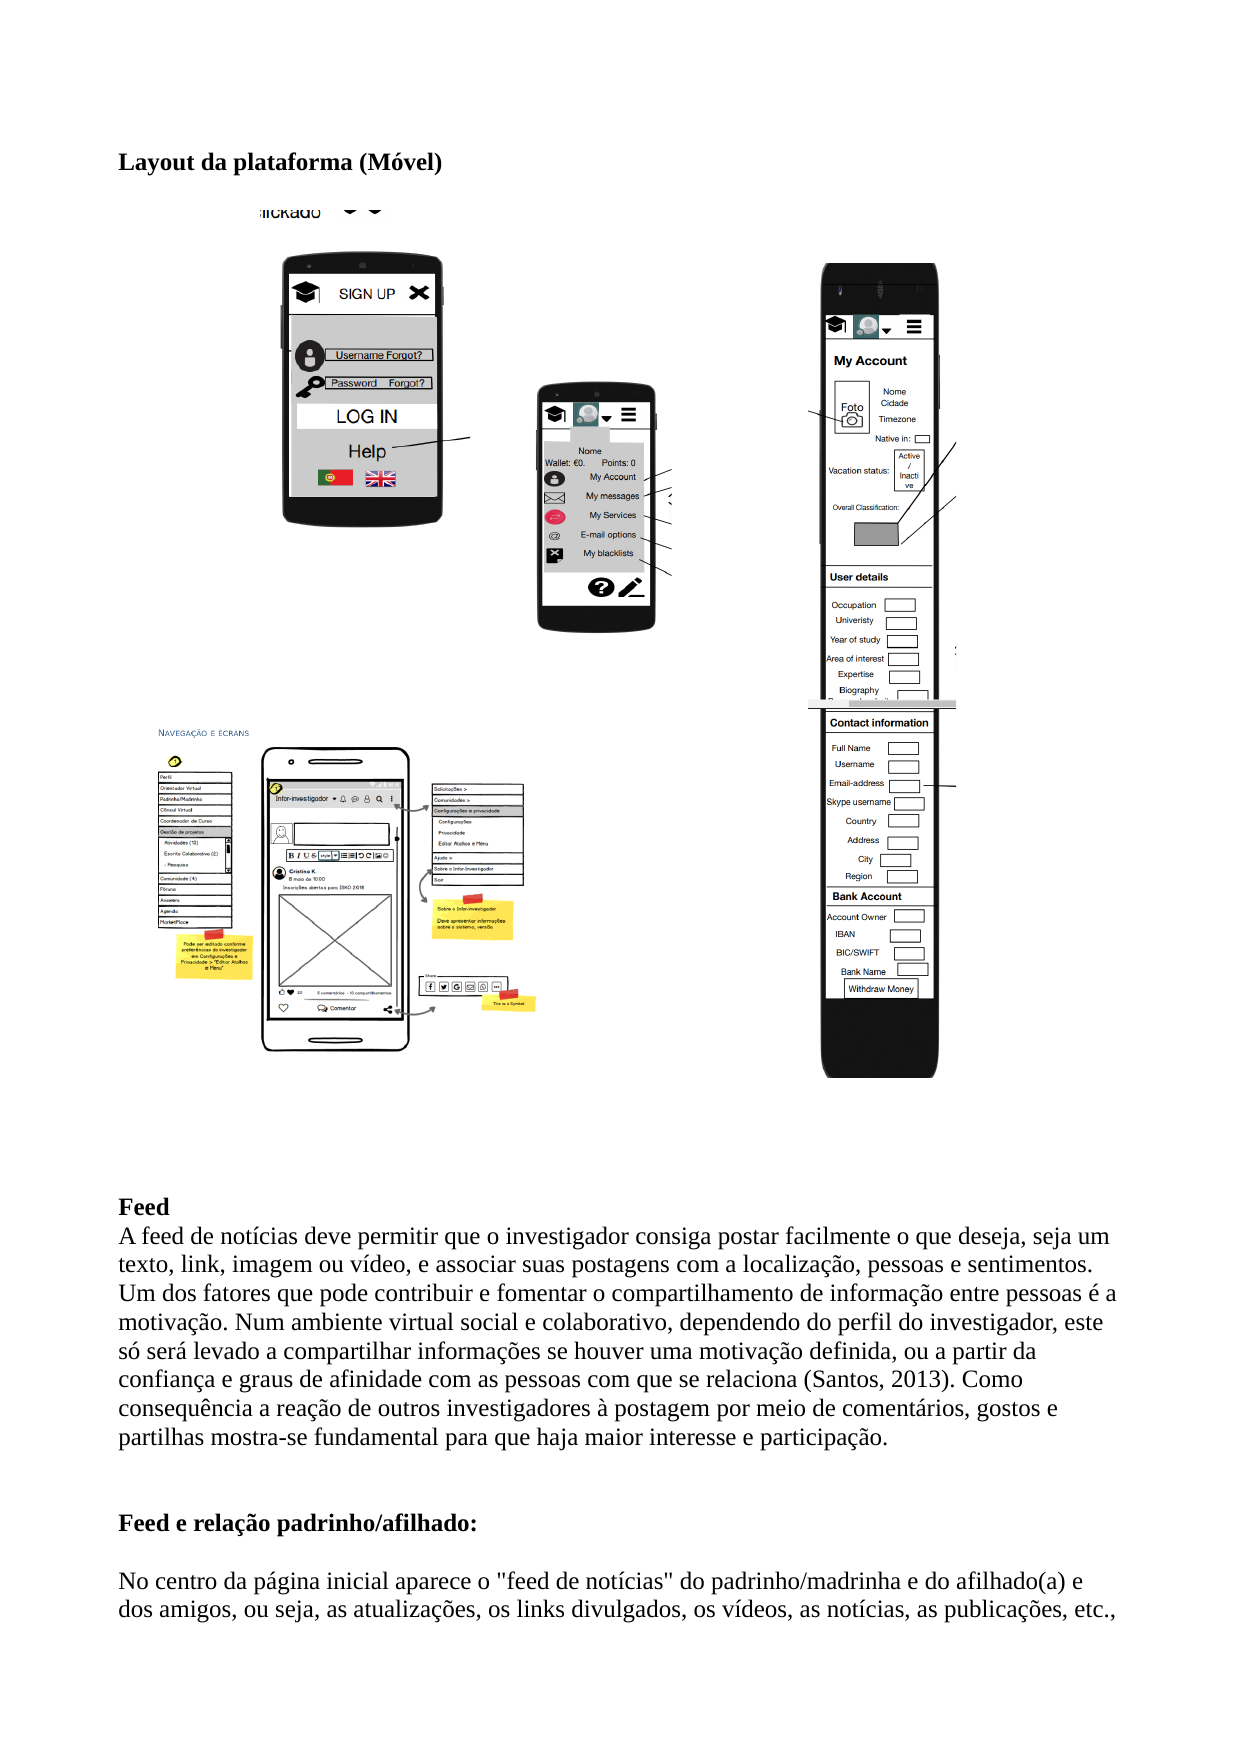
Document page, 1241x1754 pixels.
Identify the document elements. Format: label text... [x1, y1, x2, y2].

text Feed e relação padrinho/afilhado: [118, 1508, 1122, 1537]
text No centro da página inicial aparece o "feed de notícias" do padrinho/madrinha e do afilhado(a) e dos amigos, ou seja, as atualizações, os links divulgados, os vídeos, as notícias, as publicações, etc., [118, 1566, 1122, 1623]
text Feed [118, 1192, 1122, 1221]
text A feed de notícias deve permitir que o investigador consiga postar facilmente o que deseja, seja um texto, link, imagem ou vídeo, e associar suas postagens com a localização, pessoas e sentimentos. Um dos fatores que pode contribuir e fomentar o compartilhamento de informação entre pessoas é a motivação. Num ambiente virtual social e colaborativo, dependendo do perfil do investigador, este só será levado a compartilhar informações se houver uma motivação definida, ou a partir da confiança e graus de afinidade com as pessoas com que se relaciona (Santos, 2013). Como consequência a reação de outros investigadores à postagem por meio de comentários, gostos e partilhas mostra-se fundamental para que haja maior interesse e participação. [118, 1221, 1122, 1479]
text Layout da plataforma (Móvel) [118, 147, 1122, 176]
